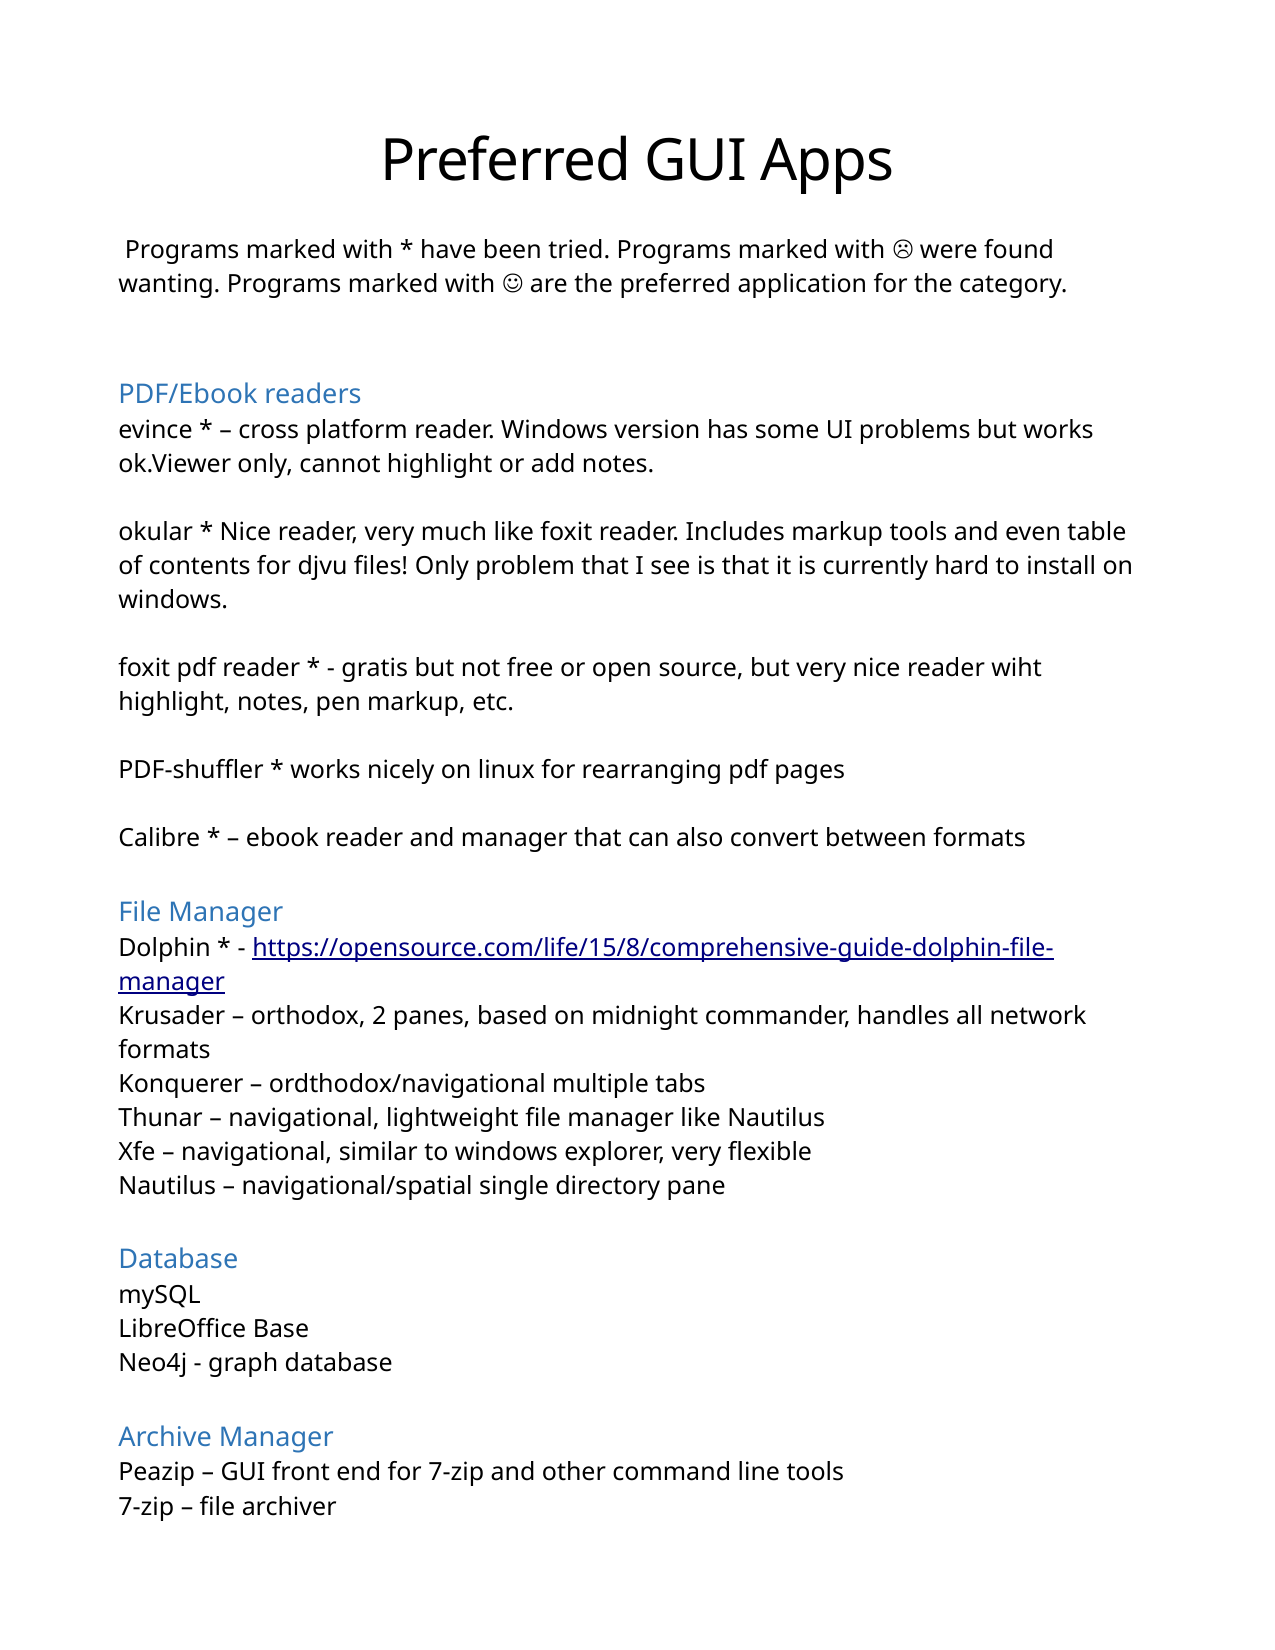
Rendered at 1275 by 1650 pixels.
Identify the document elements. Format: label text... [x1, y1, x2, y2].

text Xfe – navigational, similar to windows explorer, very flexible [118, 1133, 1157, 1168]
text Konquerer – ordthodox/navigational multiple tabs [118, 1065, 1157, 1099]
text Nautilus – navigational/spatial single directory pane [118, 1168, 1157, 1202]
text 7-zip – file archiver [118, 1488, 1157, 1522]
title Preferred GUI Apps [118, 118, 1157, 198]
text Programs marked with * have been tried. Programs marked with  were found wanting. Programs marked with  are the preferred application for the category. [118, 232, 1157, 300]
text mySQL [118, 1277, 1157, 1311]
subtitle PDF/Ebook readers [118, 374, 1157, 411]
text foxit pdf reader * - gratis but not free or open source, but very nice reader wiht highlight, notes, pen markup, etc. [118, 650, 1157, 718]
text LibreOffice Base [118, 1311, 1157, 1345]
subtitle File Manager [118, 892, 1157, 929]
text Neo4j - graph database [118, 1345, 1157, 1379]
text Calibre * – ebook reader and manager that can also convert between formats [118, 820, 1157, 854]
subtitle Archive Manager [118, 1417, 1157, 1454]
text PDF-shuffler * works nicely on linux for rearranging pdf pages [118, 752, 1157, 786]
text Peazip – GUI front end for 7-zip and other command line tools [118, 1454, 1157, 1488]
text Thunar – navigational, lightweight file manager like Nautilus [118, 1099, 1157, 1133]
text okular * Nice reader, very much like foxit reader. Includes markup tools and even table of contents for djvu files! Only problem that I see is that it is currently hard to install on windows. [118, 513, 1157, 616]
text evince * – cross platform reader. Windows version has some UI problems but works ok.Viewer only, cannot highlight or add notes. [118, 411, 1157, 479]
text Dolphin * - https://opensource.com/life/15/8/comprehensive-guide-dolphin-file-manager [118, 929, 1157, 997]
subtitle Database [118, 1240, 1157, 1277]
text Krusader – orthodox, 2 panes, based on midnight commander, handles all network formats [118, 997, 1157, 1065]
